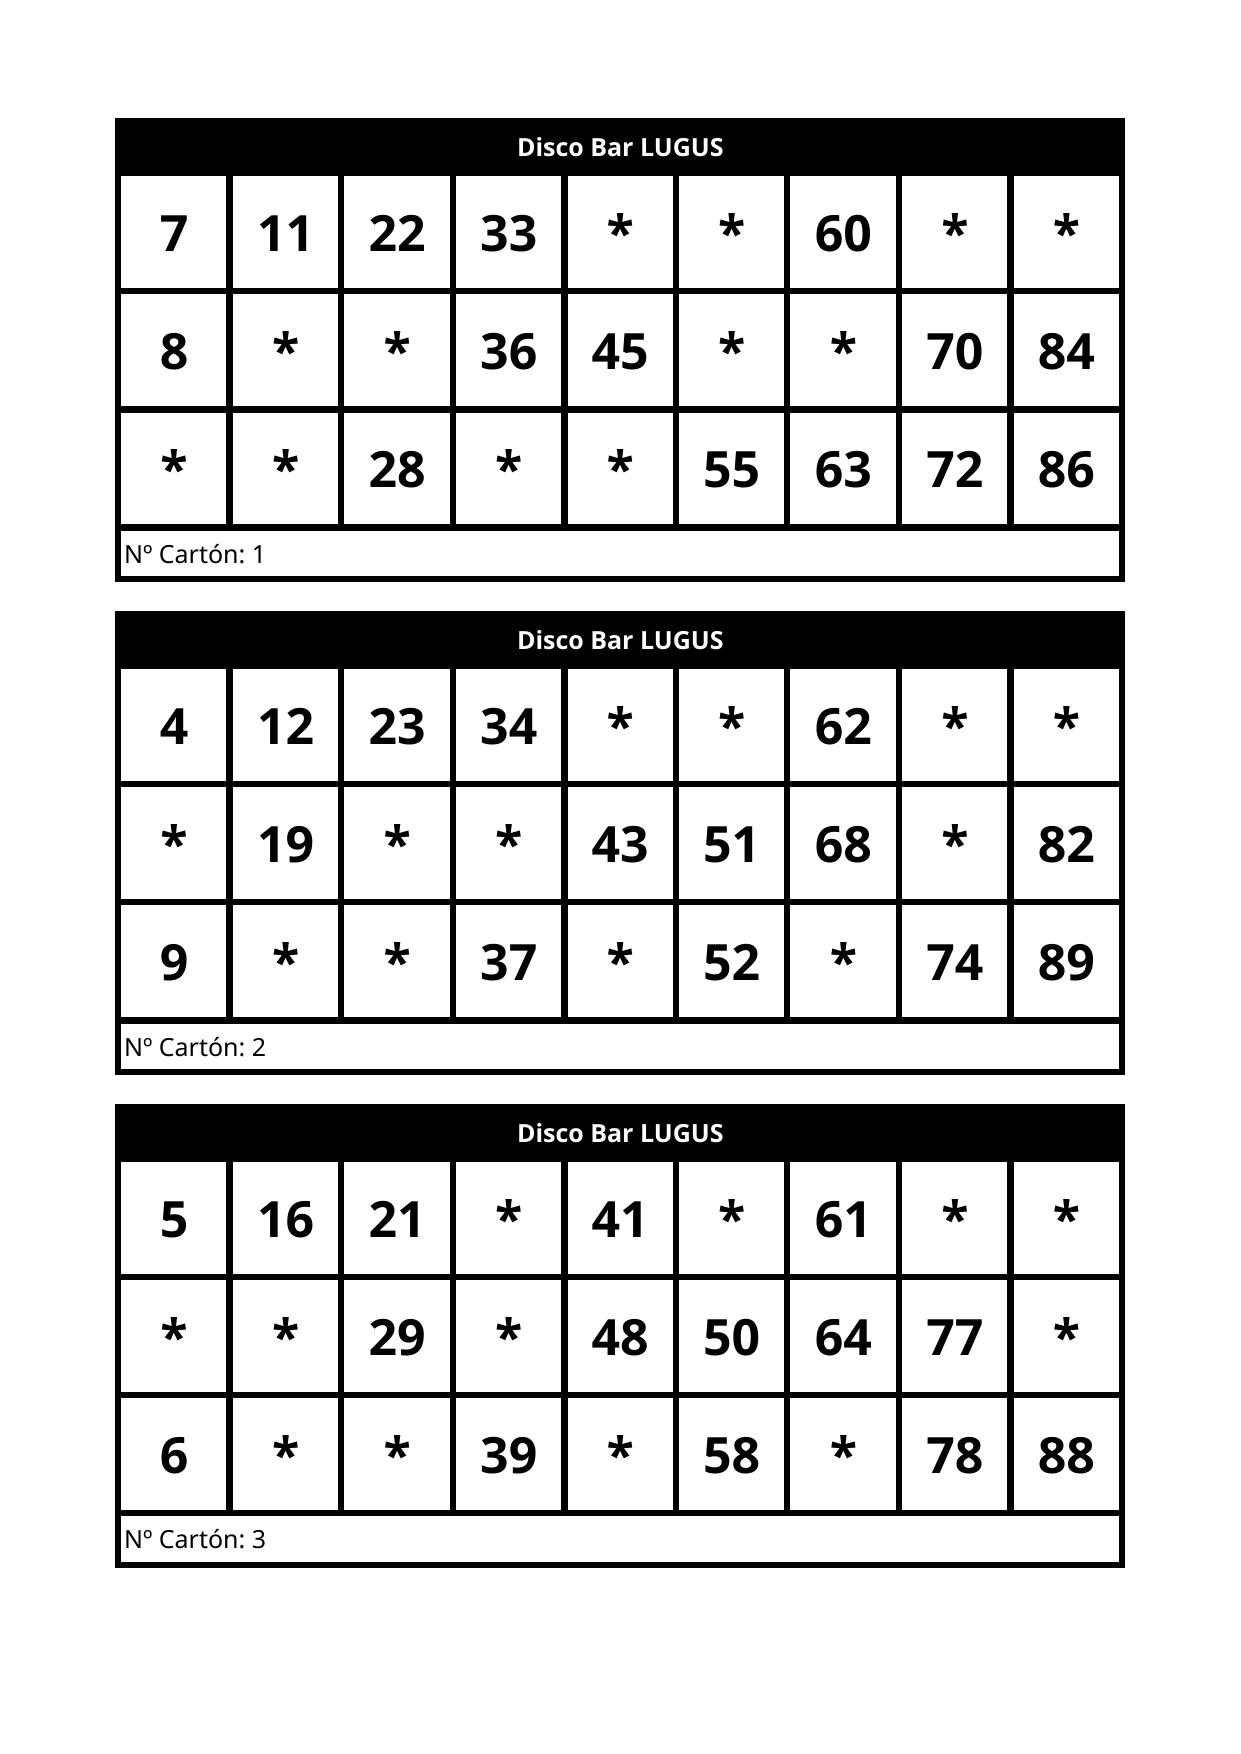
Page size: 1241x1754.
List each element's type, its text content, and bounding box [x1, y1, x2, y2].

table_cell 11 [233, 176, 338, 288]
table_cell 82 [1014, 787, 1119, 899]
table_cell * [456, 1162, 561, 1274]
table_cell * [790, 1398, 896, 1510]
table_cell 29 [344, 1280, 450, 1392]
table_cell * [233, 413, 338, 524]
table_cell 4 [121, 669, 226, 781]
table_cell Nº Cartón: 2 [121, 1024, 1119, 1069]
table_cell 43 [568, 787, 673, 899]
table_cell 58 [679, 1398, 784, 1510]
table_cell * [121, 413, 226, 524]
table_cell * [456, 787, 561, 899]
table_cell 74 [902, 905, 1007, 1017]
table_cell 5 [121, 1162, 226, 1274]
table_cell * [1014, 176, 1119, 288]
table_cell * [233, 1280, 338, 1392]
table_cell 61 [790, 1162, 896, 1274]
table_cell * [344, 294, 450, 406]
table_cell * [568, 669, 673, 781]
table_cell Nº Cartón: 1 [121, 531, 1119, 576]
table_cell * [902, 669, 1007, 781]
table_cell 21 [344, 1162, 450, 1274]
table_cell * [121, 787, 226, 899]
table_cell 51 [679, 787, 784, 899]
table_cell 16 [233, 1162, 338, 1274]
table_cell 62 [790, 669, 896, 781]
table_cell 84 [1014, 294, 1119, 406]
table_cell 6 [121, 1398, 226, 1510]
table_cell 36 [456, 294, 561, 406]
table_cell * [679, 1162, 784, 1274]
table_cell Nº Cartón: 3 [121, 1516, 1119, 1562]
table_cell 33 [456, 176, 561, 288]
table_cell 41 [568, 1162, 673, 1274]
table_cell * [344, 905, 450, 1017]
table_cell * [344, 1398, 450, 1510]
table_header Disco Bar LUGUS [121, 124, 1119, 170]
table_cell * [344, 787, 450, 899]
table_cell * [456, 1280, 561, 1392]
table_cell * [902, 176, 1007, 288]
table_cell * [679, 669, 784, 781]
table_cell * [679, 294, 784, 406]
table_cell * [1014, 669, 1119, 781]
table_cell 22 [344, 176, 450, 288]
table_cell * [568, 176, 673, 288]
table_cell 8 [121, 294, 226, 406]
table_cell 37 [456, 905, 561, 1017]
table_cell 89 [1014, 905, 1119, 1017]
table_cell 39 [456, 1398, 561, 1510]
table_cell 60 [790, 176, 896, 288]
table_cell 52 [679, 905, 784, 1017]
table_cell 23 [344, 669, 450, 781]
table_cell 64 [790, 1280, 896, 1392]
table_cell * [568, 1398, 673, 1510]
table_cell * [568, 905, 673, 1017]
table_cell * [568, 413, 673, 524]
table_cell * [902, 1162, 1007, 1274]
table_cell * [233, 1398, 338, 1510]
table_cell 9 [121, 905, 226, 1017]
table_cell 70 [902, 294, 1007, 406]
table_cell * [233, 905, 338, 1017]
table_cell * [902, 787, 1007, 899]
table_cell 50 [679, 1280, 784, 1392]
table_cell * [790, 294, 896, 406]
table_cell 12 [233, 669, 338, 781]
table_cell * [1014, 1162, 1119, 1274]
table_cell 68 [790, 787, 896, 899]
table_cell 86 [1014, 413, 1119, 524]
table_cell 78 [902, 1398, 1007, 1510]
table_header Disco Bar LUGUS [121, 617, 1119, 663]
table_cell 7 [121, 176, 226, 288]
table_cell 77 [902, 1280, 1007, 1392]
table_cell 72 [902, 413, 1007, 524]
table_header Disco Bar LUGUS [121, 1110, 1119, 1156]
table_cell 34 [456, 669, 561, 781]
table_cell * [679, 176, 784, 288]
table_cell * [121, 1280, 226, 1392]
table_cell * [233, 294, 338, 406]
table_cell 55 [679, 413, 784, 524]
table_cell * [790, 905, 896, 1017]
table_cell 28 [344, 413, 450, 524]
table_cell 19 [233, 787, 338, 899]
table_cell 48 [568, 1280, 673, 1392]
table_cell 45 [568, 294, 673, 406]
table_cell 63 [790, 413, 896, 524]
table_cell 88 [1014, 1398, 1119, 1510]
table_cell * [456, 413, 561, 524]
table_cell * [1014, 1280, 1119, 1392]
